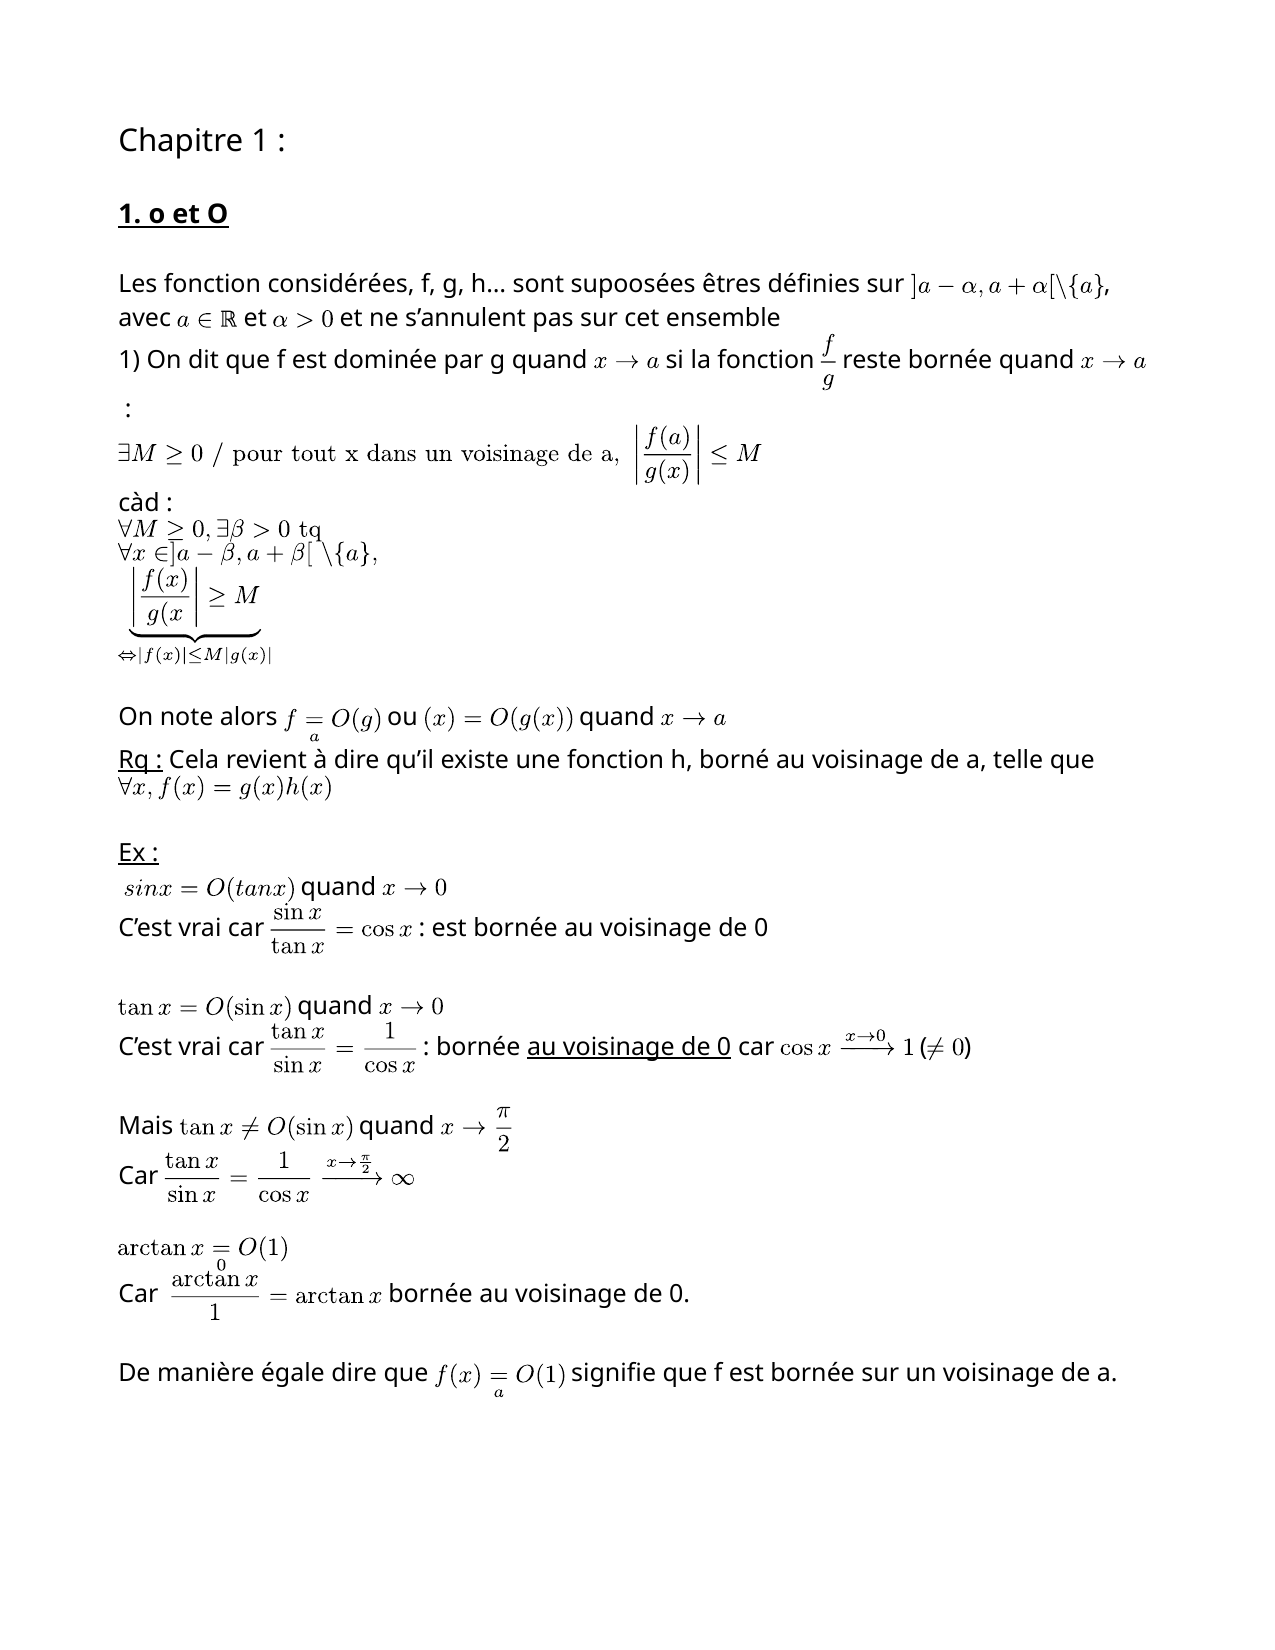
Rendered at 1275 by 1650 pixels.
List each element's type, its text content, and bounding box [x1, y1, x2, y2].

text Les fonction considérées, f, g, h… sont supoosées êtres définies sur , avec et et ne s’annulent pas sur cet ensemble [118, 266, 1157, 334]
text quand C’est vrai car : est bornée au voisinage de 0 [118, 869, 1157, 954]
text : bornée au voisinage de 0 car () [392, 1022, 1157, 1073]
text C’est vrai car [118, 1022, 388, 1073]
text On note alors ou quand [118, 698, 1157, 742]
text Car [118, 1271, 211, 1320]
text bornée au voisinage de 0. [209, 1271, 1157, 1320]
text 1. o et O [118, 195, 1157, 232]
text De manière égale dire que signifie que f est bornée sur un voisinage de a. [118, 1354, 1157, 1397]
text Rq : Cela revient à dire qu’il existe une fonction h, borné au voisinage de a, telle que [118, 742, 1157, 801]
text càd : [118, 485, 1157, 519]
text Car [118, 1151, 283, 1202]
text 1) On dit que f est dominée par g quand si la fonction reste bornée quand : [118, 334, 1157, 424]
text [511, 1107, 1157, 1151]
text [286, 1151, 1157, 1202]
text Chapitre 1 : [118, 118, 1157, 161]
text Ex : [118, 835, 1157, 869]
text quand [118, 988, 1157, 1022]
text Mais quand [118, 1107, 498, 1151]
